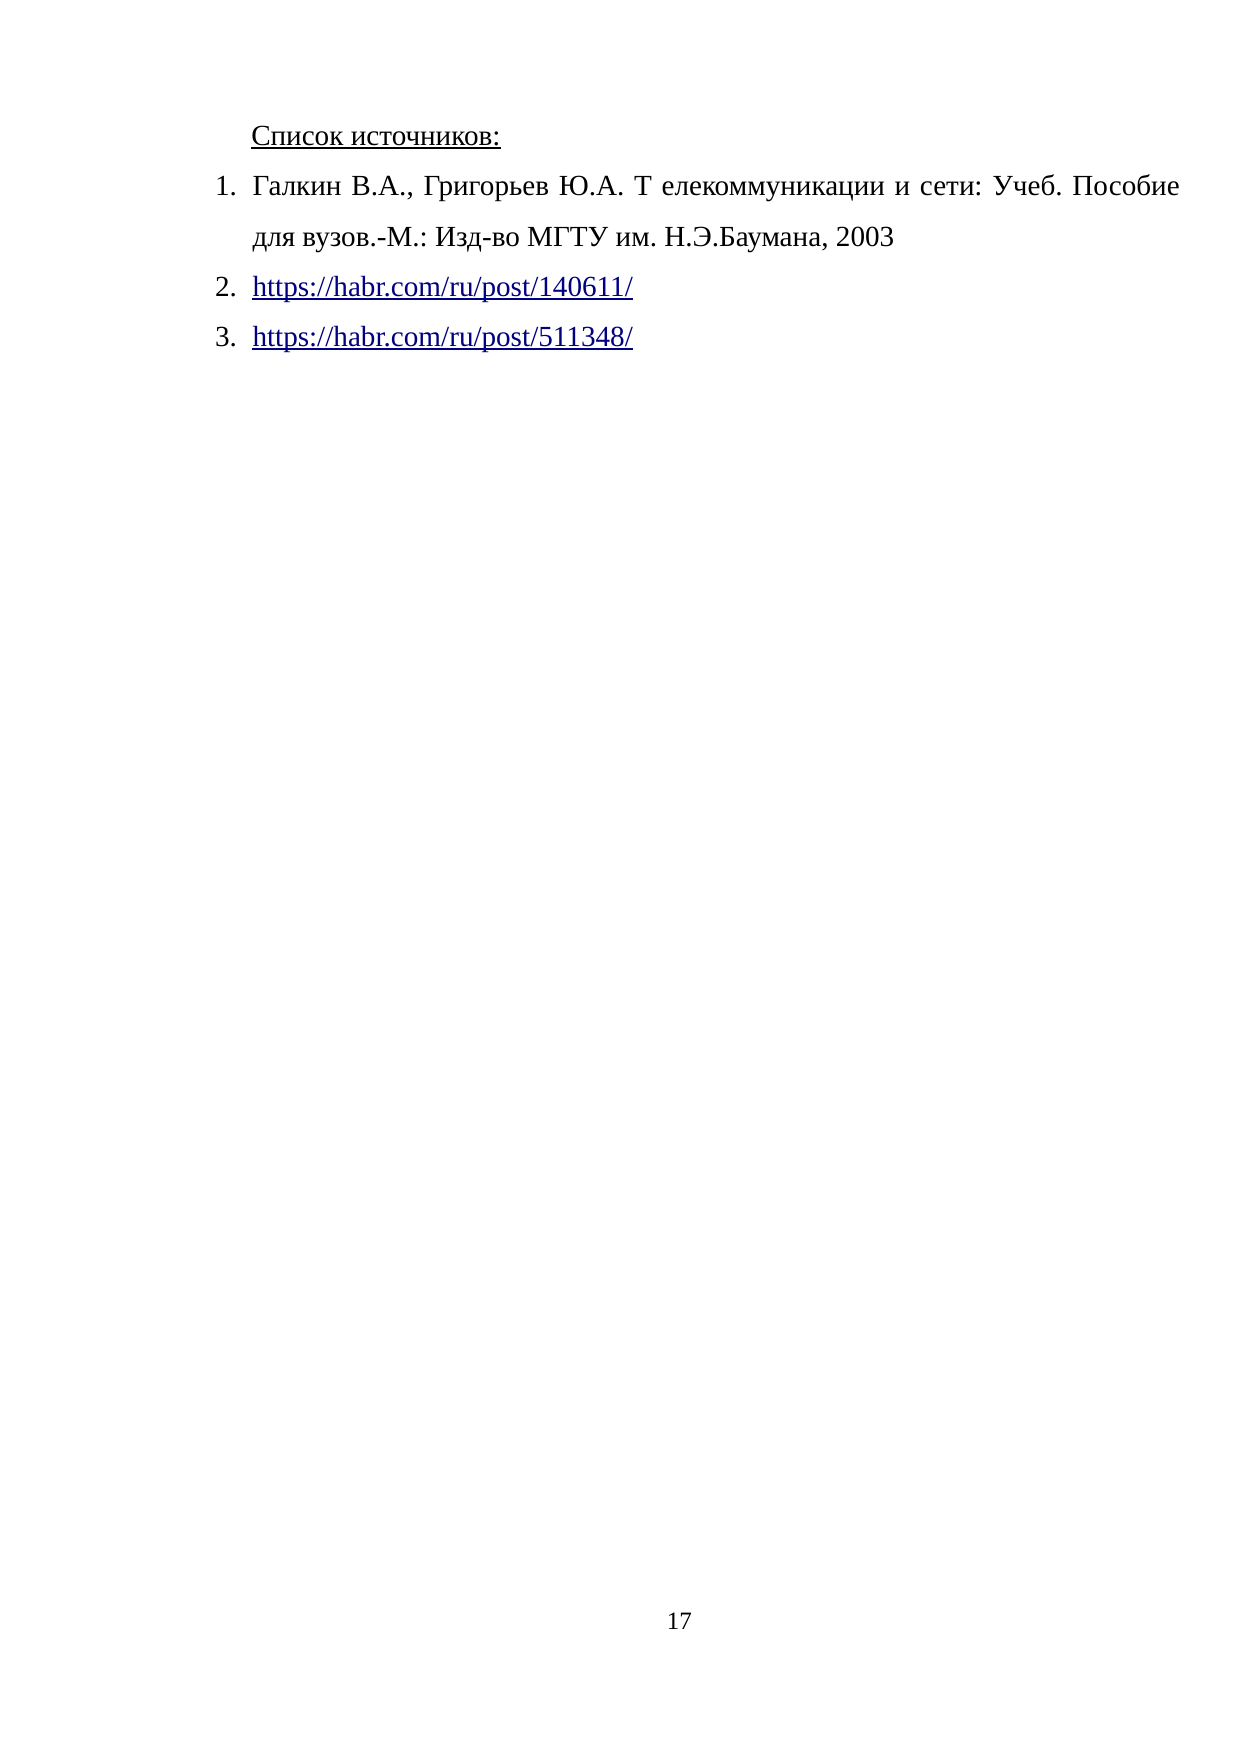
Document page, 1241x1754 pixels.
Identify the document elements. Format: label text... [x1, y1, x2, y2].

list https://habr.com/ru/post/511348/ [215, 319, 1181, 353]
list Галкин В.А., Григорьев Ю.А. Т елекоммуникации и сети: Учеб. Пособие для вузов.-М.: Изд-во МГТУ им. Н.Э.Баумана, 2003 [215, 168, 1181, 252]
text Список источников: [177, 118, 1181, 152]
list https://habr.com/ru/post/140611/ [215, 269, 1181, 303]
